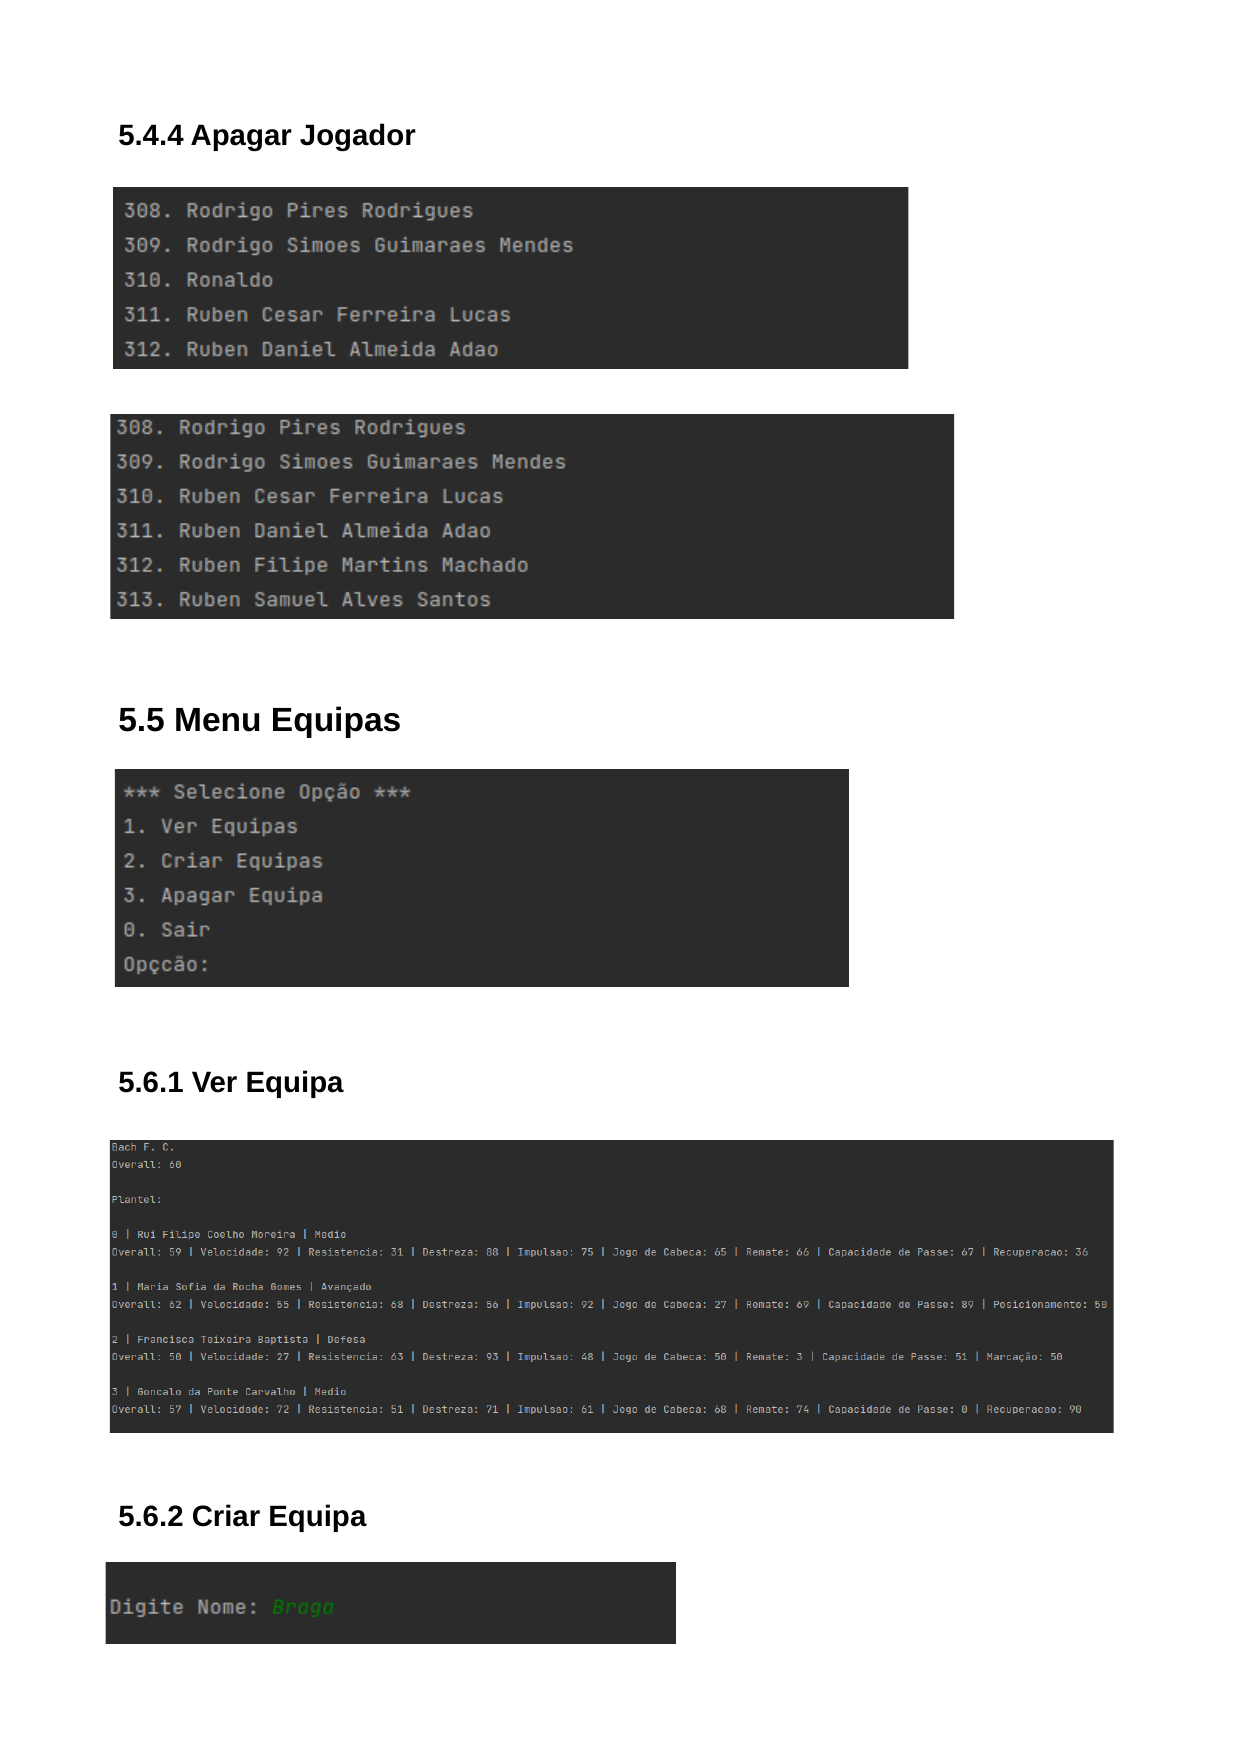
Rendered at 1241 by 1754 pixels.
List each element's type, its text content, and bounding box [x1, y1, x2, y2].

subtitle 5.4.4 Apagar Jogador [118, 118, 1122, 152]
picture [114, 769, 849, 987]
subtitle 5.5 Menu Equipas [118, 700, 1122, 739]
picture [109, 1140, 1114, 1433]
picture [105, 1562, 676, 1644]
subtitle 5.6.1 Ver Equipa [118, 1065, 1122, 1098]
picture [113, 187, 909, 369]
picture [110, 414, 955, 619]
subtitle 5.6.2 Criar Equipa [118, 1499, 1122, 1533]
